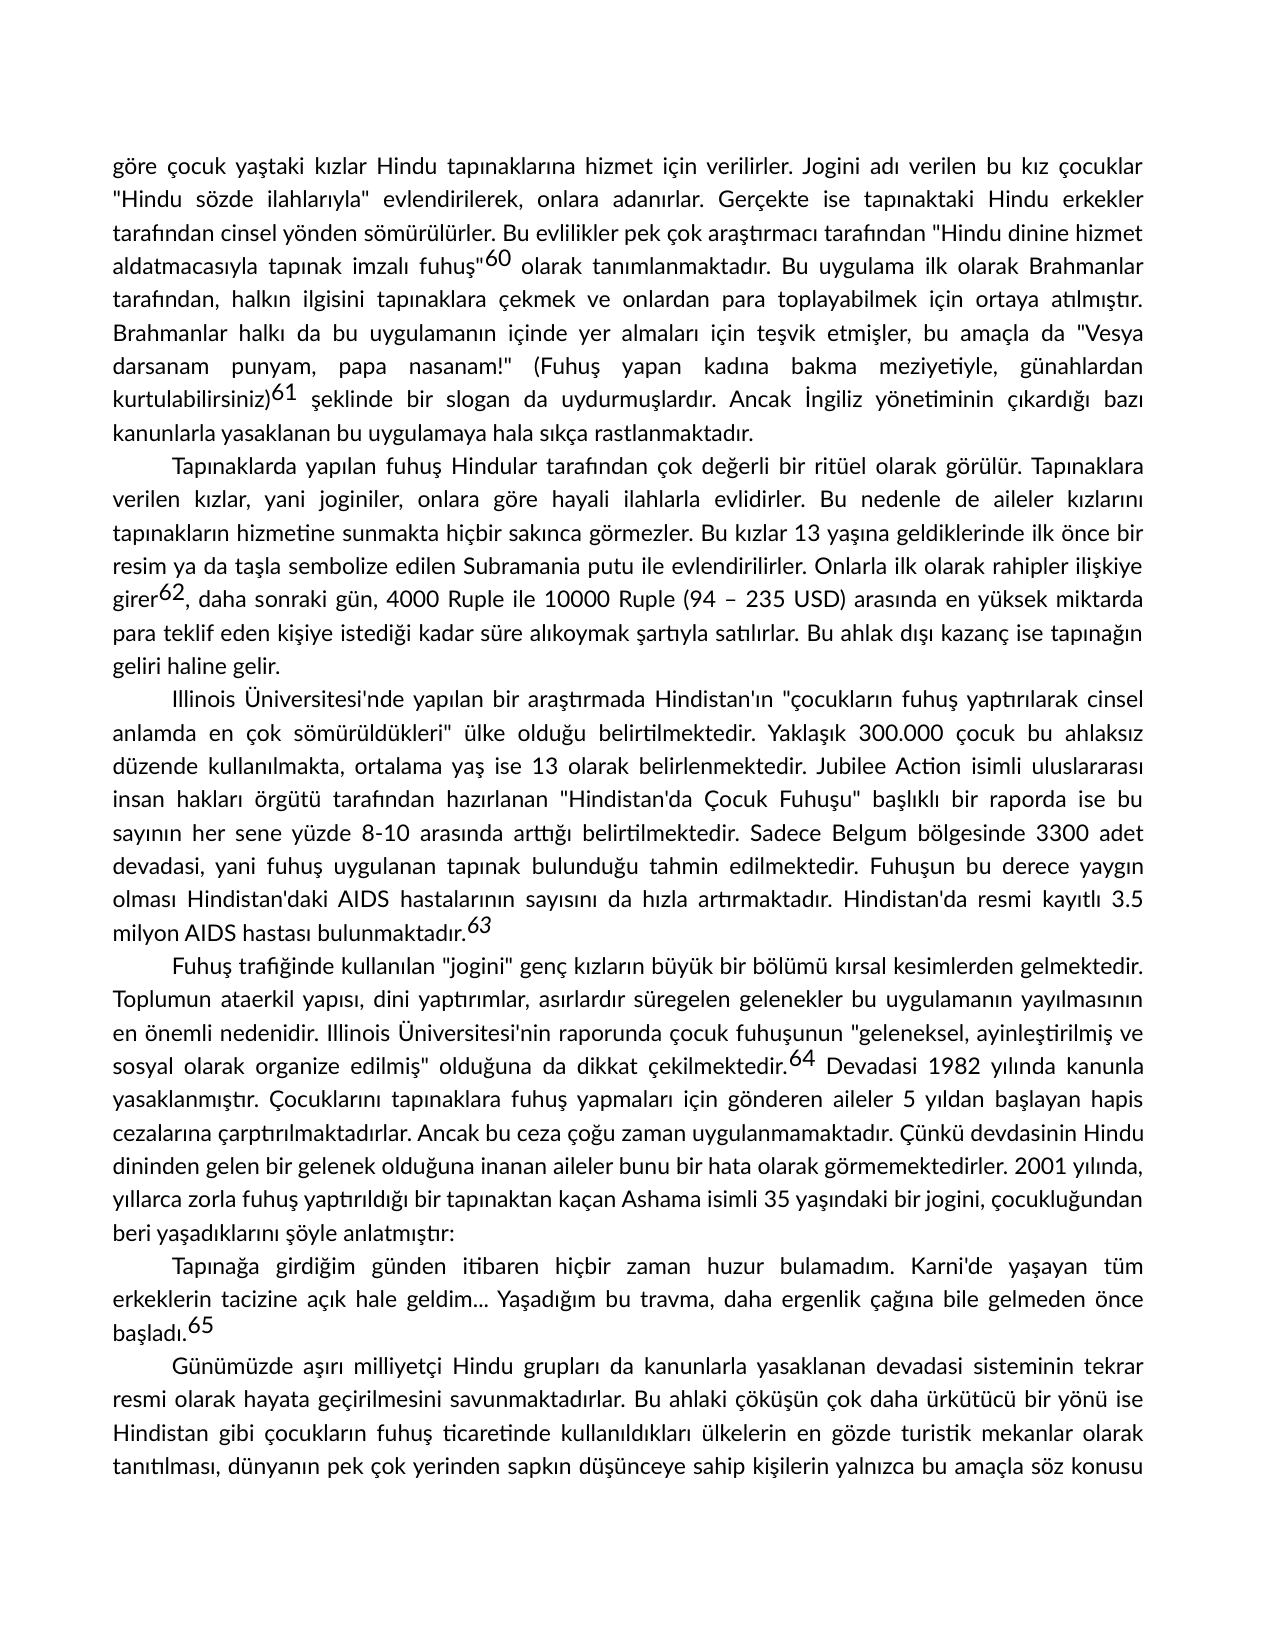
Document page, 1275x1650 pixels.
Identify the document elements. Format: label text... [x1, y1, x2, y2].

text göre çocuk yaştaki kızlar Hindu tapınaklarına hizmet için verilirler. Jogini adı verilen bu kız çocuklar "Hindu sözde ilahlarıyla" evlendirilerek, onlara adanırlar. Gerçekte ise tapınaktaki Hindu erkekler tarafından cinsel yönden sömürülürler. Bu evlilikler pek çok araştırmacı tarafından "Hindu dinine hizmet aldatmacasıyla tapınak imzalı fuhuş"60 olarak tanımlanmaktadır. Bu uygulama ilk olarak Brahmanlar tarafından, halkın ilgisini tapınaklara çekmek ve onlardan para toplayabilmek için ortaya atılmıştır. Brahmanlar halkı da bu uygulamanın içinde yer almaları için teşvik etmişler, bu amaçla da "Vesya darsanam punyam, papa nasanam!" (Fuhuş yapan kadına bakma meziyetiyle, günahlardan kurtulabilirsiniz)61 şeklinde bir slogan da uydurmuşlardır. Ancak İngiliz yönetiminin çıkardığı bazı kanunlarla yasaklanan bu uygulamaya hala sıkça rastlanmaktadır. [112, 148, 1145, 448]
text Tapınağa girdiğim günden itibaren hiçbir zaman huzur bulamadım. Karni'de yaşayan tüm erkeklerin tacizine açık hale geldim... Yaşadığım bu travma, daha ergenlik çağına bile gelmeden önce başladı.65 [112, 1248, 1145, 1348]
text Fuhuş trafiğinde kullanılan "jogini" genç kızların büyük bir bölümü kırsal kesimlerden gelmektedir. Toplumun ataerkil yapısı, dini yaptırımlar, asırlardır süregelen gelenekler bu uygulamanın yayılmasının en önemli nedenidir. Illinois Üniversitesi'nin raporunda çocuk fuhuşunun "geleneksel, ayinleştirilmiş ve sosyal olarak organize edilmiş" olduğuna da dikkat çekilmektedir.64 Devadasi 1982 yılında kanunla yasaklanmıştır. Çocuklarını tapınaklara fuhuş yapmaları için gönderen aileler 5 yıldan başlayan hapis cezalarına çarptırılmaktadırlar. Ancak bu ceza çoğu zaman uygulanmamaktadır. Çünkü devdasinin Hindu dininden gelen bir gelenek olduğuna inanan aileler bunu bir hata olarak görmemektedirler. 2001 yılında, yıllarca zorla fuhuş yaptırıldığı bir tapınaktan kaçan Ashama isimli 35 yaşındaki bir jogini, çocukluğundan beri yaşadıklarını şöyle anlatmıştır: [112, 948, 1145, 1248]
text Tapınaklarda yapılan fuhuş Hindular tarafından çok değerli bir ritüel olarak görülür. Tapınaklara verilen kızlar, yani joginiler, onlara göre hayali ilahlarla evlidirler. Bu nedenle de aileler kızlarını tapınakların hizmetine sunmakta hiçbir sakınca görmezler. Bu kızlar 13 yaşına geldiklerinde ilk önce bir resim ya da taşla sembolize edilen Subramania putu ile evlendirilirler. Onlarla ilk olarak rahipler ilişkiye girer62, daha sonraki gün, 4000 Ruple ile 10000 Ruple (94 – 235 USD) arasında en yüksek miktarda para teklif eden kişiye istediği kadar süre alıkoymak şartıyla satılırlar. Bu ahlak dışı kazanç ise tapınağın geliri haline gelir. [112, 448, 1145, 681]
text Günümüzde aşırı milliyetçi Hindu grupları da kanunlarla yasaklanan devadasi sisteminin tekrar resmi olarak hayata geçirilmesini savunmaktadırlar. Bu ahlaki çöküşün çok daha ürkütücü bir yönü ise Hindistan gibi çocukların fuhuş ticaretinde kullanıldıkları ülkelerin en gözde turistik mekanlar olarak tanıtılması, dünyanın pek çok yerinden sapkın düşünceye sahip kişilerin yalnızca bu amaçla söz konusu [112, 1348, 1145, 1481]
text Illinois Üniversitesi'nde yapılan bir araştırmada Hindistan'ın "çocukların fuhuş yaptırılarak cinsel anlamda en çok sömürüldükleri" ülke olduğu belirtilmektedir. Yaklaşık 300.000 çocuk bu ahlaksız düzende kullanılmakta, ortalama yaş ise 13 olarak belirlenmektedir. Jubilee Action isimli uluslararası insan hakları örgütü tarafından hazırlanan "Hindistan'da Çocuk Fuhuşu" başlıklı bir raporda ise bu sayının her sene yüzde 8-10 arasında arttığı belirtilmektedir. Sadece Belgum bölgesinde 3300 adet devadasi, yani fuhuş uygulanan tapınak bulunduğu tahmin edilmektedir. Fuhuşun bu derece yaygın olması Hindistan'daki AIDS hastalarının sayısını da hızla artırmaktadır. Hindistan'da resmi kayıtlı 3.5 milyon AIDS hastası bulunmaktadır.63 [112, 681, 1145, 948]
